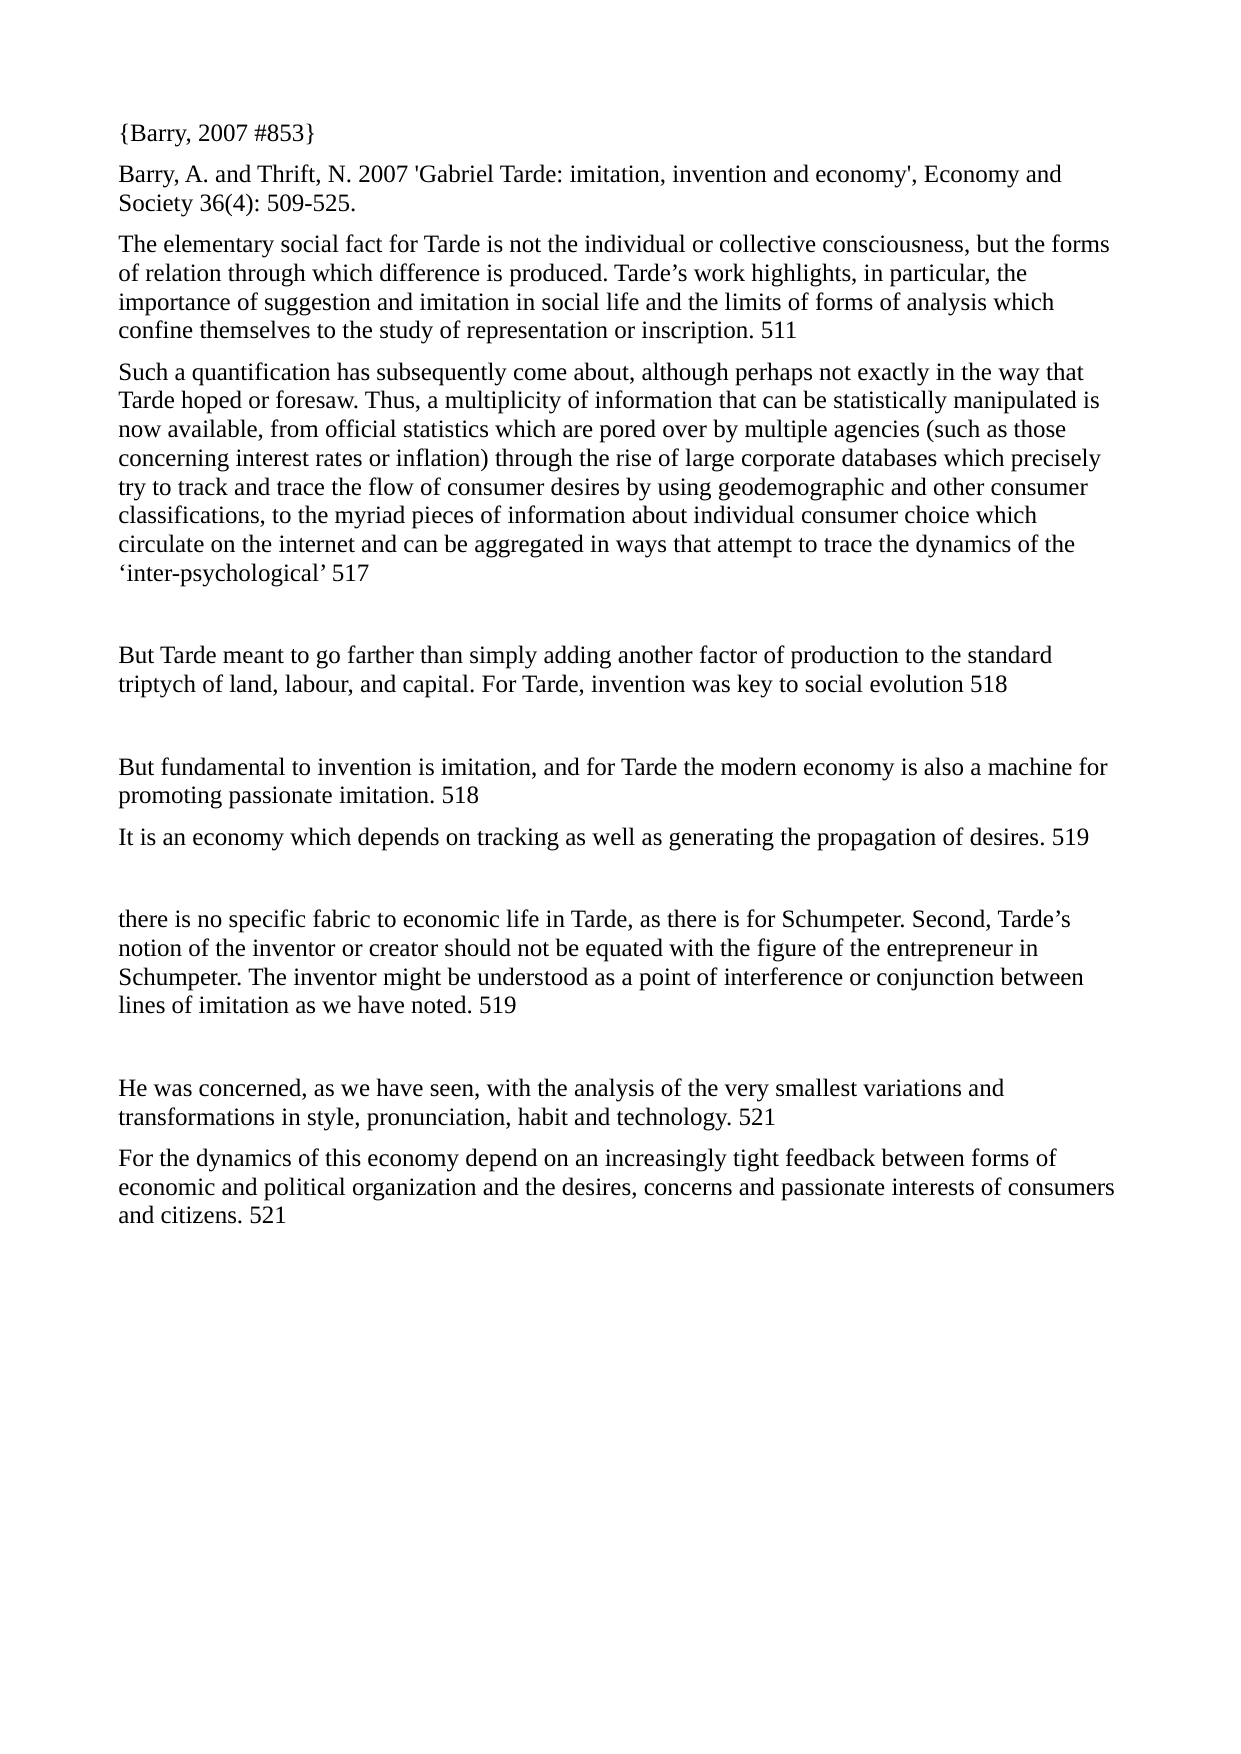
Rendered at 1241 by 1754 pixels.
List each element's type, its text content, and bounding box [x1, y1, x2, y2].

text It is an economy which depends on tracking as well as generating the propagation of desires. 519 [118, 822, 1122, 851]
text He was concerned, as we have seen, with the analysis of the very smallest variations and transformations in style, pronunciation, habit and technology. 521 [118, 1073, 1122, 1131]
text {Barry, 2007 #853} [118, 118, 1122, 147]
text But Tarde meant to go farther than simply adding another factor of production to the standard triptych of land, labour, and capital. For Tarde, invention was key to social evolution 518 [118, 641, 1122, 698]
text there is no specific fabric to economic life in Tarde, as there is for Schumpeter. Second, Tarde’s notion of the inventor or creator should not be equated with the figure of the entrepreneur in Schumpeter. The inventor might be understood as a point of interference or conjunction between lines of imitation as we have noted. 519 [118, 904, 1122, 1019]
text But fundamental to invention is imitation, and for Tarde the modern economy is also a machine for promoting passionate imitation. 518 [118, 752, 1122, 809]
text The elementary social fact for Tarde is not the individual or collective consciousness, but the forms of relation through which difference is produced. Tarde’s work highlights, in particular, the importance of suggestion and imitation in social life and the limits of forms of analysis which confine themselves to the study of representation or inscription. 511 [118, 229, 1122, 344]
text Barry, A. and Thrift, N. 2007 'Gabriel Tarde: imitation, invention and economy', Economy and Society 36(4): 509-525. [118, 159, 1122, 217]
text For the dynamics of this economy depend on an increasingly tight feedback between forms of economic and political organization and the desires, concerns and passionate interests of consumers and citizens. 521 [118, 1143, 1122, 1229]
text Such a quantification has subsequently come about, although perhaps not exactly in the way that Tarde hoped or foresaw. Thus, a multiplicity of information that can be statistically manipulated is now available, from official statistics which are pored over by multiple agencies (such as those concerning interest rates or inflation) through the rise of large corporate databases which precisely try to track and trace the flow of consumer desires by using geodemographic and other consumer classifications, to the myriad pieces of information about individual consumer choice which circulate on the internet and can be aggregated in ways that attempt to trace the dynamics of the ‘inter-psychological’ 517 [118, 357, 1122, 587]
